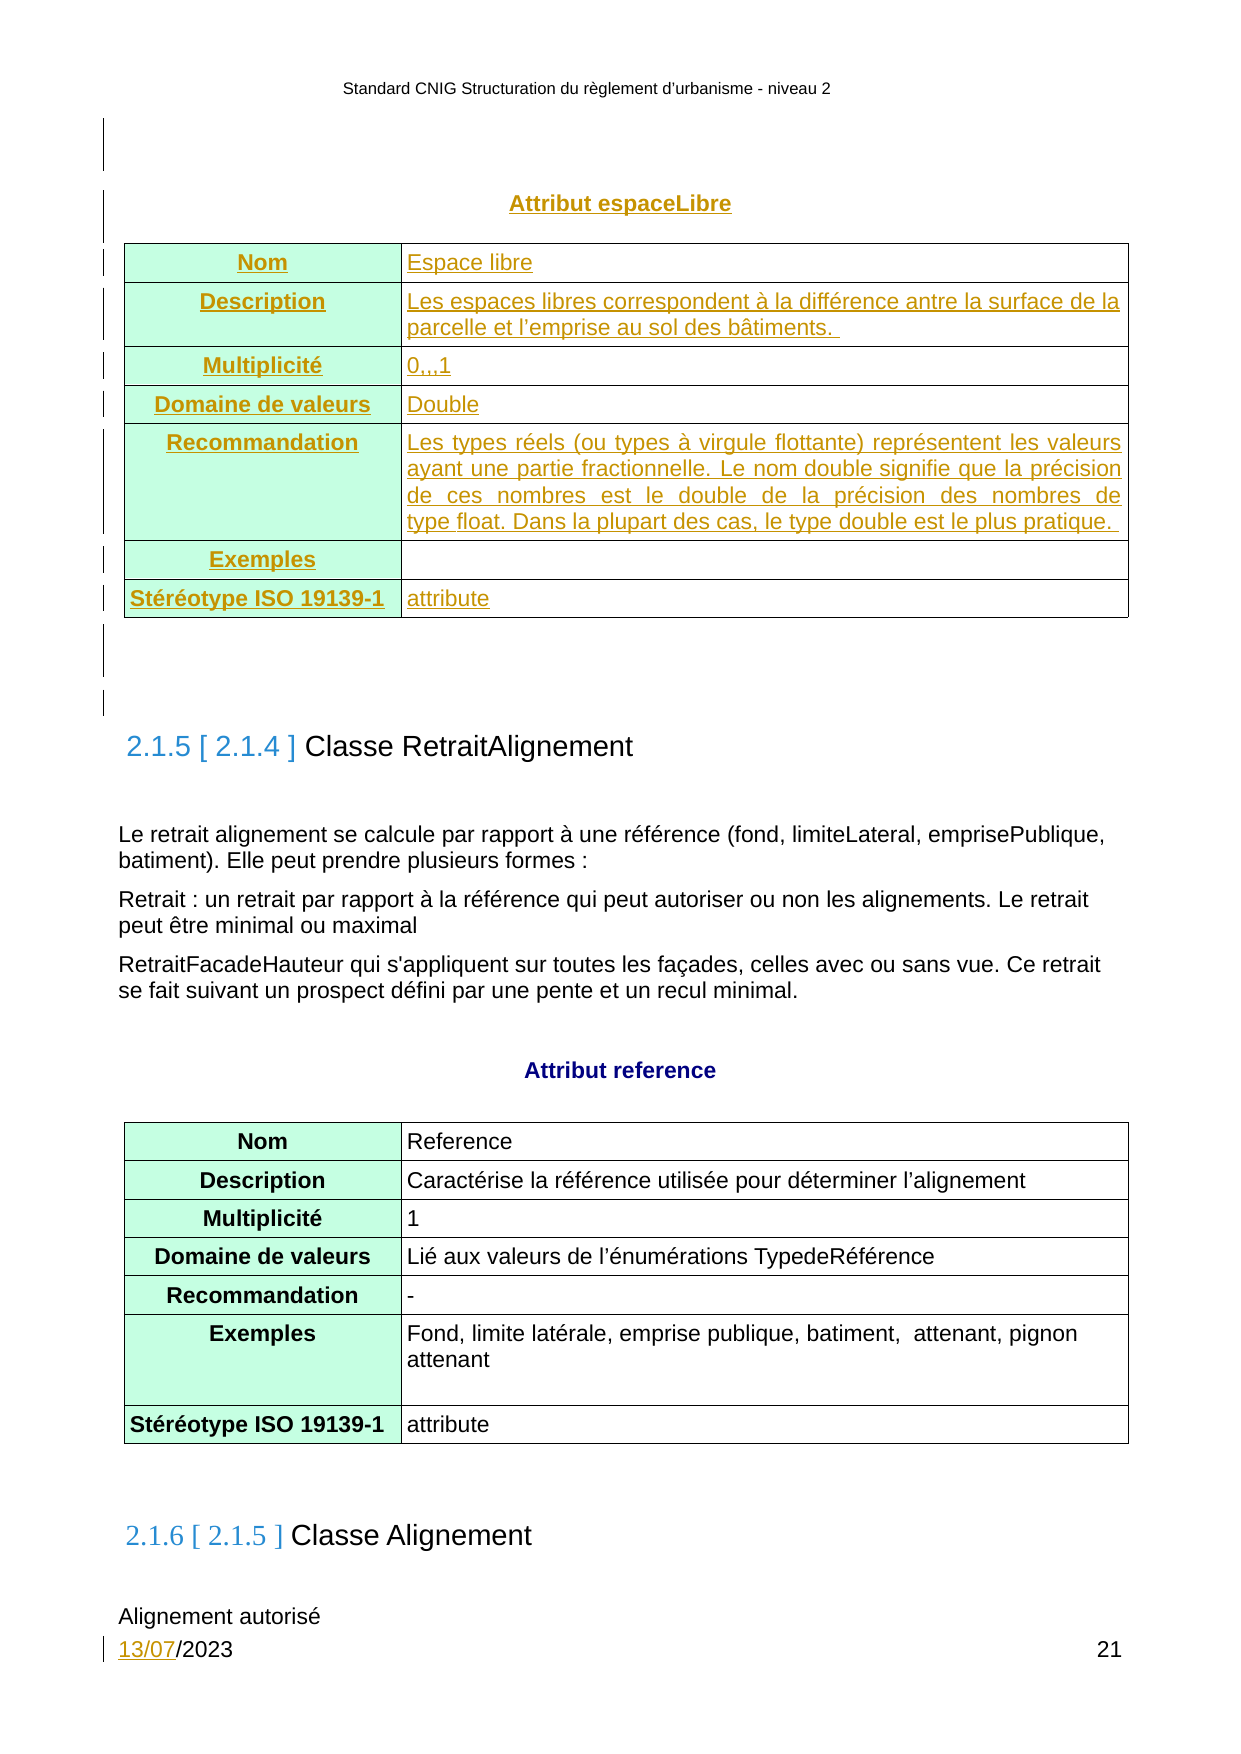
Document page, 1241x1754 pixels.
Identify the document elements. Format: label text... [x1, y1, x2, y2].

table_cell - [402, 1276, 1128, 1314]
table_cell Recommandation [125, 1276, 401, 1314]
list Classe RetraitAlignement [118, 728, 1122, 762]
table_cell Domaine de valeurs [125, 1238, 401, 1275]
table_cell Stéréotype ISO 19139-1 [125, 1406, 401, 1443]
table_cell 0,,,1 [402, 347, 1128, 384]
text Retrait : un retrait par rapport à la référence qui peut autoriser ou non les alignements. Le retrait peut être minimal ou maximal [118, 886, 1122, 938]
table_cell attribute [402, 580, 1128, 617]
table_cell Double [402, 386, 1128, 423]
table_cell [402, 541, 1128, 578]
table_cell Exemples [125, 1315, 401, 1405]
table_header Reference [402, 1123, 1128, 1160]
table_header Nom [125, 1123, 401, 1160]
table_cell 1 [402, 1200, 1128, 1237]
text Le retrait alignement se calcule par rapport à une référence (fond, limiteLateral, emprisePublique, batiment). Elle peut prendre plusieurs formes : [118, 821, 1122, 873]
list Classe Alignement [118, 1518, 1122, 1552]
table_cell Les espaces libres correspondent à la différence antre la surface de la parcelle et l’emprise au sol des bâtiments. [402, 283, 1128, 346]
table_cell attribute [402, 1406, 1128, 1443]
table_cell Recommandation [125, 424, 401, 540]
table_cell Description [125, 283, 401, 346]
text Alignement autorisé [118, 1603, 1122, 1629]
table_cell Fond, limite latérale, emprise publique, batiment, attenant, pignon attenant [402, 1315, 1128, 1405]
table_cell Caractérise la référence utilisée pour déterminer l’alignement [402, 1161, 1128, 1199]
table_cell Exemples [125, 541, 401, 578]
table_header Espace libre [402, 244, 1128, 281]
table_cell Stéréotype ISO 19139-1 [125, 580, 401, 617]
subtitle Attribut espaceLibre [118, 190, 1122, 217]
text RetraitFacadeHauteur qui s'appliquent sur toutes les façades, celles avec ou sans vue. Ce retrait se fait suivant un prospect défini par une pente et un recul minimal. [118, 951, 1122, 1004]
table_cell Multiplicité [125, 1200, 401, 1237]
table_cell Les types réels (ou types à virgule flottante) représentent les valeurs ayant une partie fractionnelle. Le nom double signifie que la précision de ces nombres est le double de la précision des nombres de type float. Dans la plupart des cas, le type double est le plus pratique. [402, 424, 1128, 540]
table_cell Description [125, 1161, 401, 1199]
table_cell Lié aux valeurs de l’énumérations TypedeRéférence [402, 1238, 1128, 1275]
table_cell Domaine de valeurs [125, 386, 401, 423]
subtitle Attribut reference [118, 1057, 1122, 1083]
table_cell Multiplicité [125, 347, 401, 384]
table_header Nom [125, 244, 401, 281]
